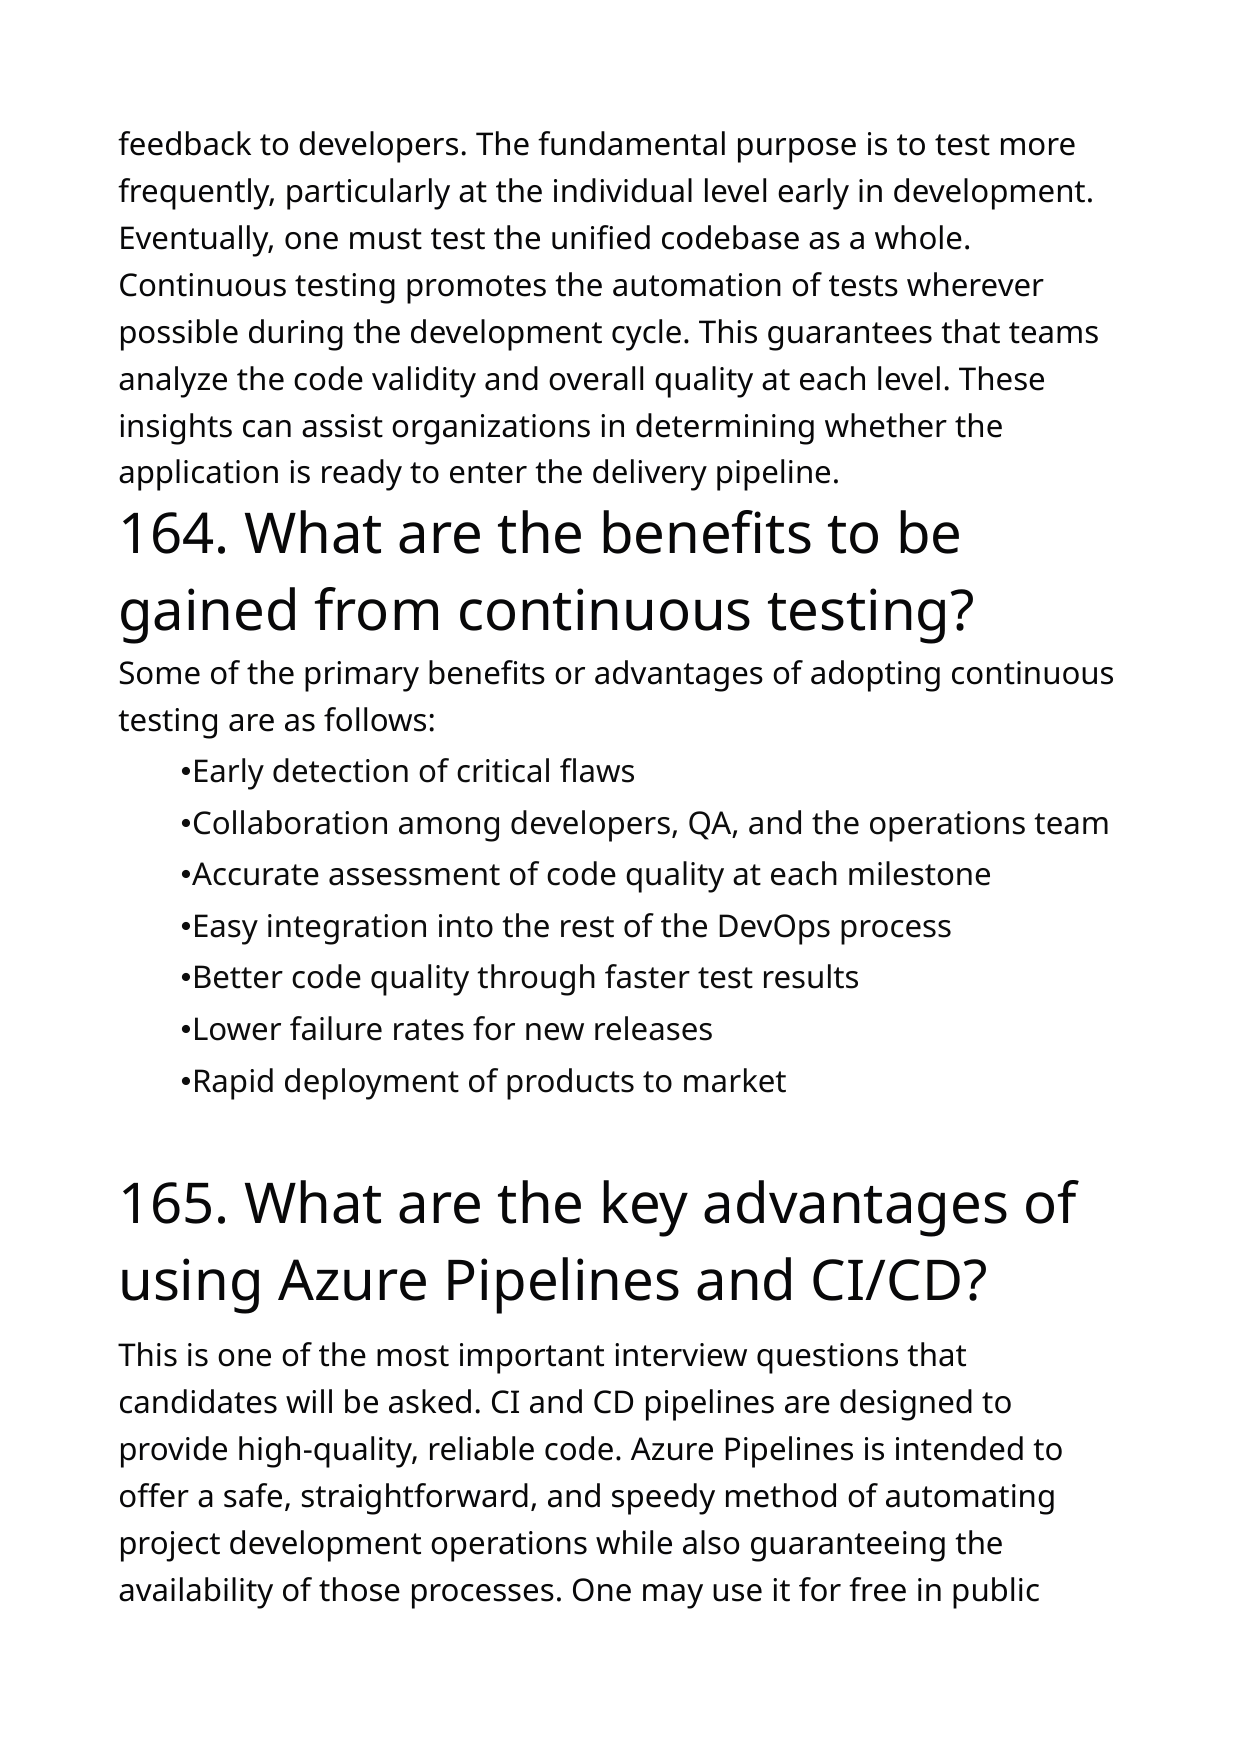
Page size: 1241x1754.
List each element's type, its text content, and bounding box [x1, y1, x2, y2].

subtitle 164. What are the benefits to be gained from continuous testing? [118, 493, 1122, 646]
list Lower failure rates for new releases [181, 998, 1122, 1049]
list Collaboration among developers, QA, and the operations team [181, 792, 1122, 843]
list Rapid deployment of products to market [181, 1049, 1122, 1101]
list Easy integration into the rest of the DevOps process [181, 895, 1122, 946]
list Accurate assessment of code quality at each milestone [181, 843, 1122, 895]
list Better code quality through faster test results [181, 946, 1122, 998]
text Eventually, one must test the unified codebase as a whole. Continuous testing promotes the automation of tests wherever possible during the development cycle. This guarantees that teams analyze the code validity and overall quality at each level. These insights can assist organizations in determining whether the application is ready to enter the delivery pipeline. [118, 212, 1122, 493]
text Some of the primary benefits or advantages of adopting continuous testing are as follows: [118, 646, 1122, 740]
subtitle 165. What are the key advantages of using Azure Pipelines and CI/CD? [118, 1163, 1122, 1317]
text feedback to developers. The fundamental purpose is to test more frequently, particularly at the individual level early in development. [118, 118, 1122, 212]
list Early detection of critical flaws [181, 740, 1122, 792]
text This is one of the most important interview questions that candidates will be asked. CI and CD pipelines are designed to provide high-quality, reliable code. Azure Pipelines is intended to offer a safe, straightforward, and speedy method of automating project development operations while also guaranteeing the availability of those processes. One may use it for free in public [118, 1329, 1122, 1610]
